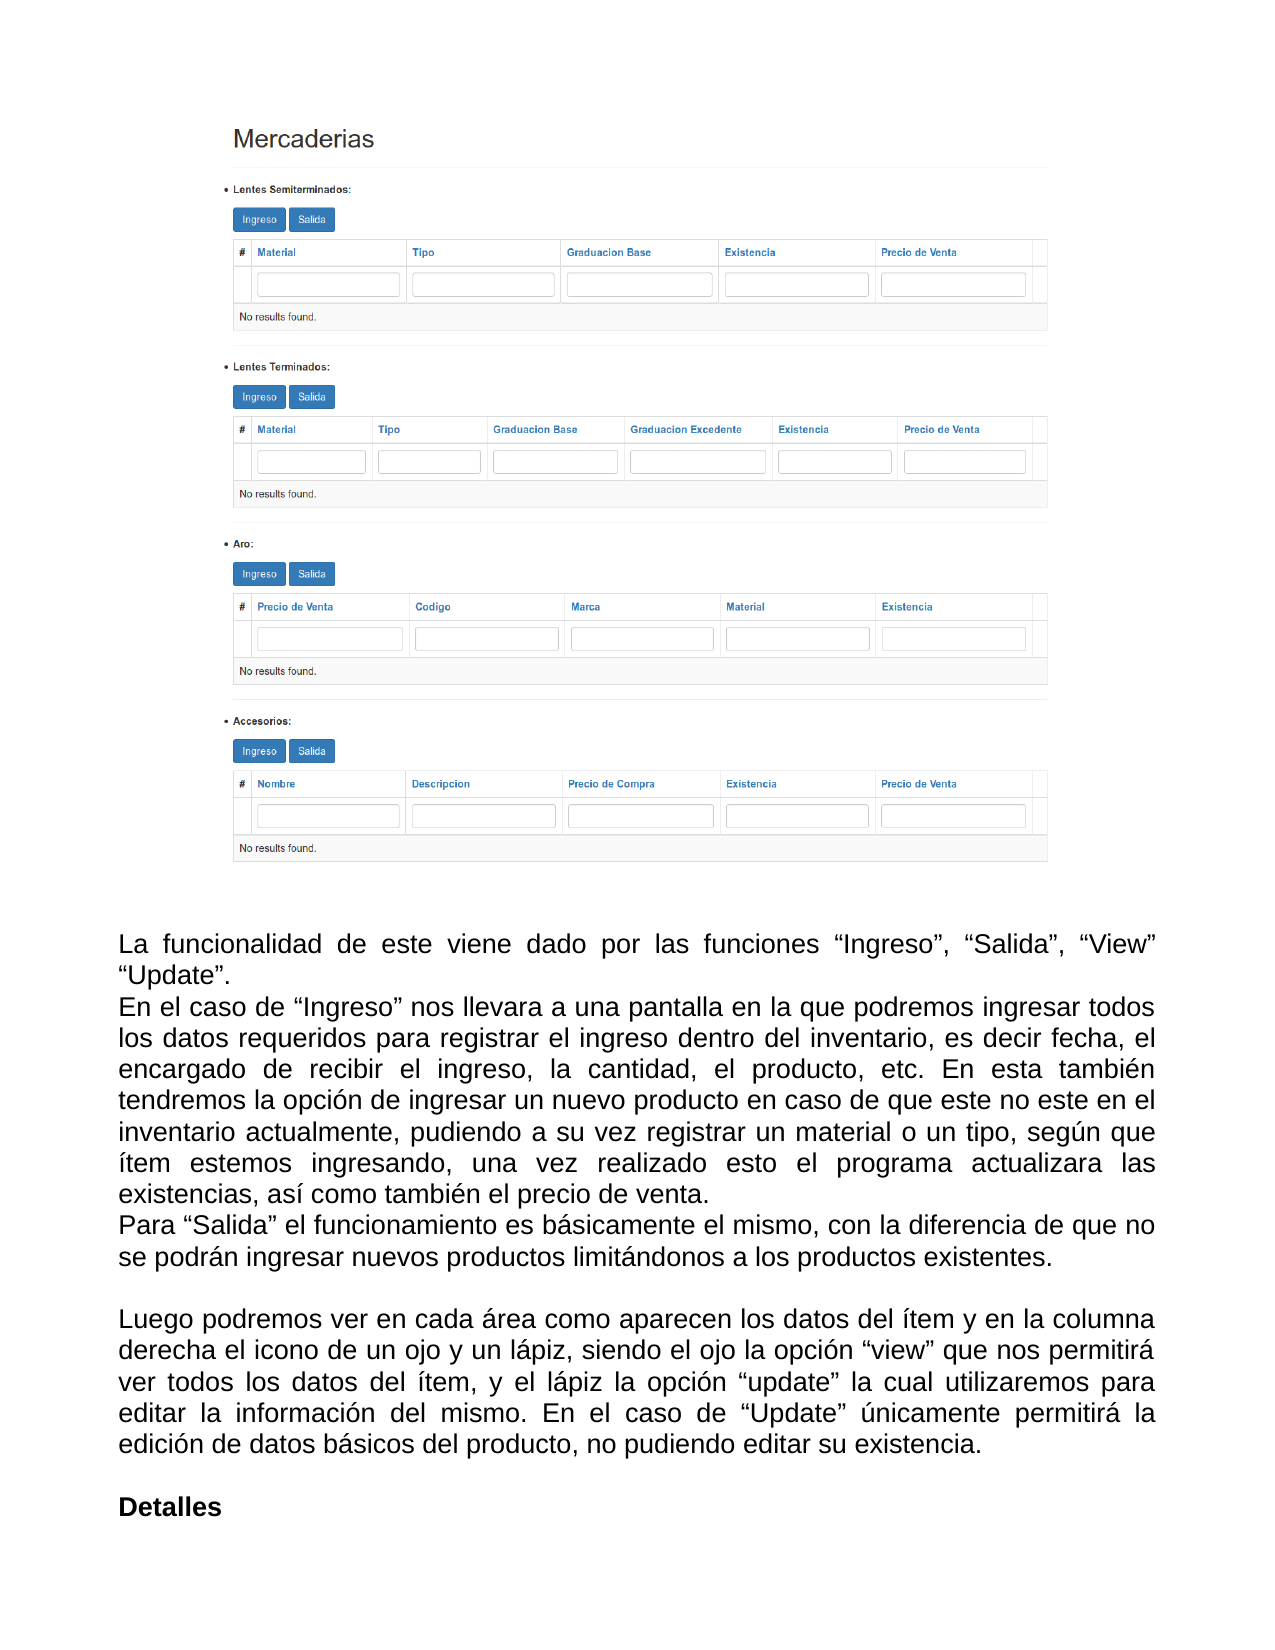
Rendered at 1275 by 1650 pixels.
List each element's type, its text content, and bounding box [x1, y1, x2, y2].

text Detalles [118, 1491, 1157, 1522]
text En el caso de “Ingreso” nos llevara a una pantalla en la que podremos ingresar todos los datos requeridos para registrar el ingreso dentro del inventario, es decir fecha, el encargado de recibir el ingreso, la cantidad, el producto, etc. En esta también tendremos la opción de ingresar un nuevo producto en caso de que este no este en el inventario actualmente, pudiendo a su vez registrar un material o un tipo, según que ítem estemos ingresando, una vez realizado esto el programa actualizara las existencias, así como también el precio de venta. [118, 991, 1157, 1209]
text La funcionalidad de este viene dado por las funciones “Ingreso”, “Salida”, “View” “Update”. [118, 928, 1157, 991]
text Para “Salida” el funcionamiento es básicamente el mismo, con la diferencia de que no se podrán ingresar nuevos productos limitándonos a los productos existentes. [118, 1209, 1157, 1272]
text Luego podremos ver en cada área como aparecen los datos del ítem y en la columna derecha el icono de un ojo y un lápiz, siendo el ojo la opción “view” que nos permitirá ver todos los datos del ítem, y el lápiz la opción “update” la cual utilizaremos para editar la información del mismo. En el caso de “Update” únicamente permitirá la edición de datos básicos del producto, no pudiendo editar su existencia. [118, 1303, 1157, 1459]
